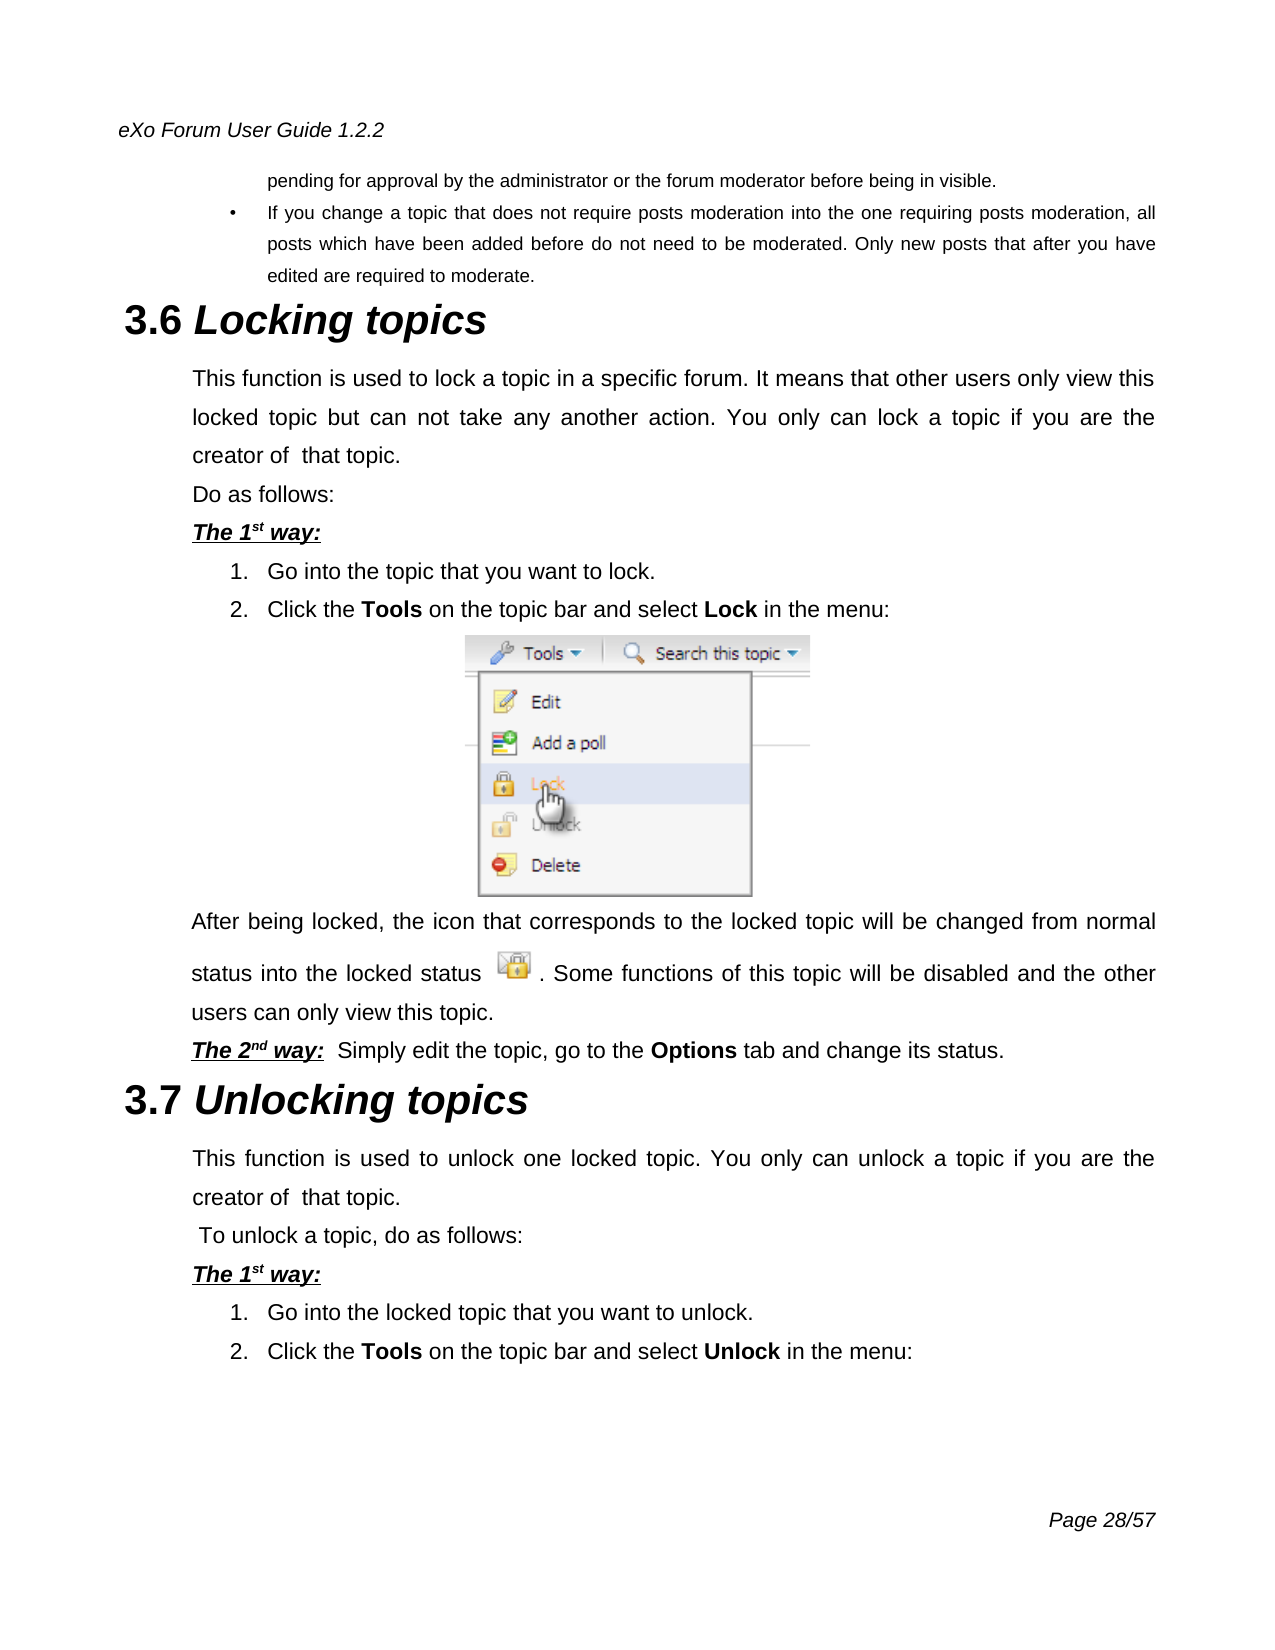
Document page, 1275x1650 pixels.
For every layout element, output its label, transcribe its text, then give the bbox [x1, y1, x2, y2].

list Go into the locked topic that you want to unlock. [229, 1300, 1157, 1326]
list Click the Tools on the topic bar and select Unlock in the menu: [229, 1338, 1157, 1364]
subtitle Unlocking topics [124, 1076, 1157, 1123]
text The 1st way: [192, 1261, 1157, 1287]
text This function is used to lock a topic in a specific forum. It means that other users only view this locked topic but can not take any another action. You only can lock a topic if you are the creator of that topic. [192, 366, 1157, 469]
picture [490, 947, 539, 982]
text Do as follows: [192, 481, 1157, 507]
text After being locked, the icon that corresponds to the locked topic will be changed from normal status into the locked status . Some functions of this topic will be disabled and the other users can only view this topic. [191, 635, 1157, 1025]
text This function is used to unlock one locked topic. You only can unlock a topic if you are the creator of that topic. [192, 1146, 1157, 1210]
list pending for approval by the administrator or the forum moderator before being in visible. [229, 171, 1157, 192]
subtitle Locking topics [124, 296, 1157, 343]
text To unlock a topic, do as follows: [192, 1223, 1157, 1249]
list If you change a topic that does not require posts moderation into the one requiring posts moderation, all posts which have been added before do not need to be moderated. Only new posts that after you have edited are required to moderate. [229, 202, 1157, 286]
picture [464, 635, 811, 897]
list Click the Tools on the topic bar and select Lock in the menu: [229, 597, 1157, 622]
text The 1st way: [192, 520, 1157, 546]
text The 2nd way: Simply edit the topic, go to the Options tab and change its status. [191, 1038, 1157, 1063]
list Go into the topic that you want to lock. [229, 558, 1157, 584]
